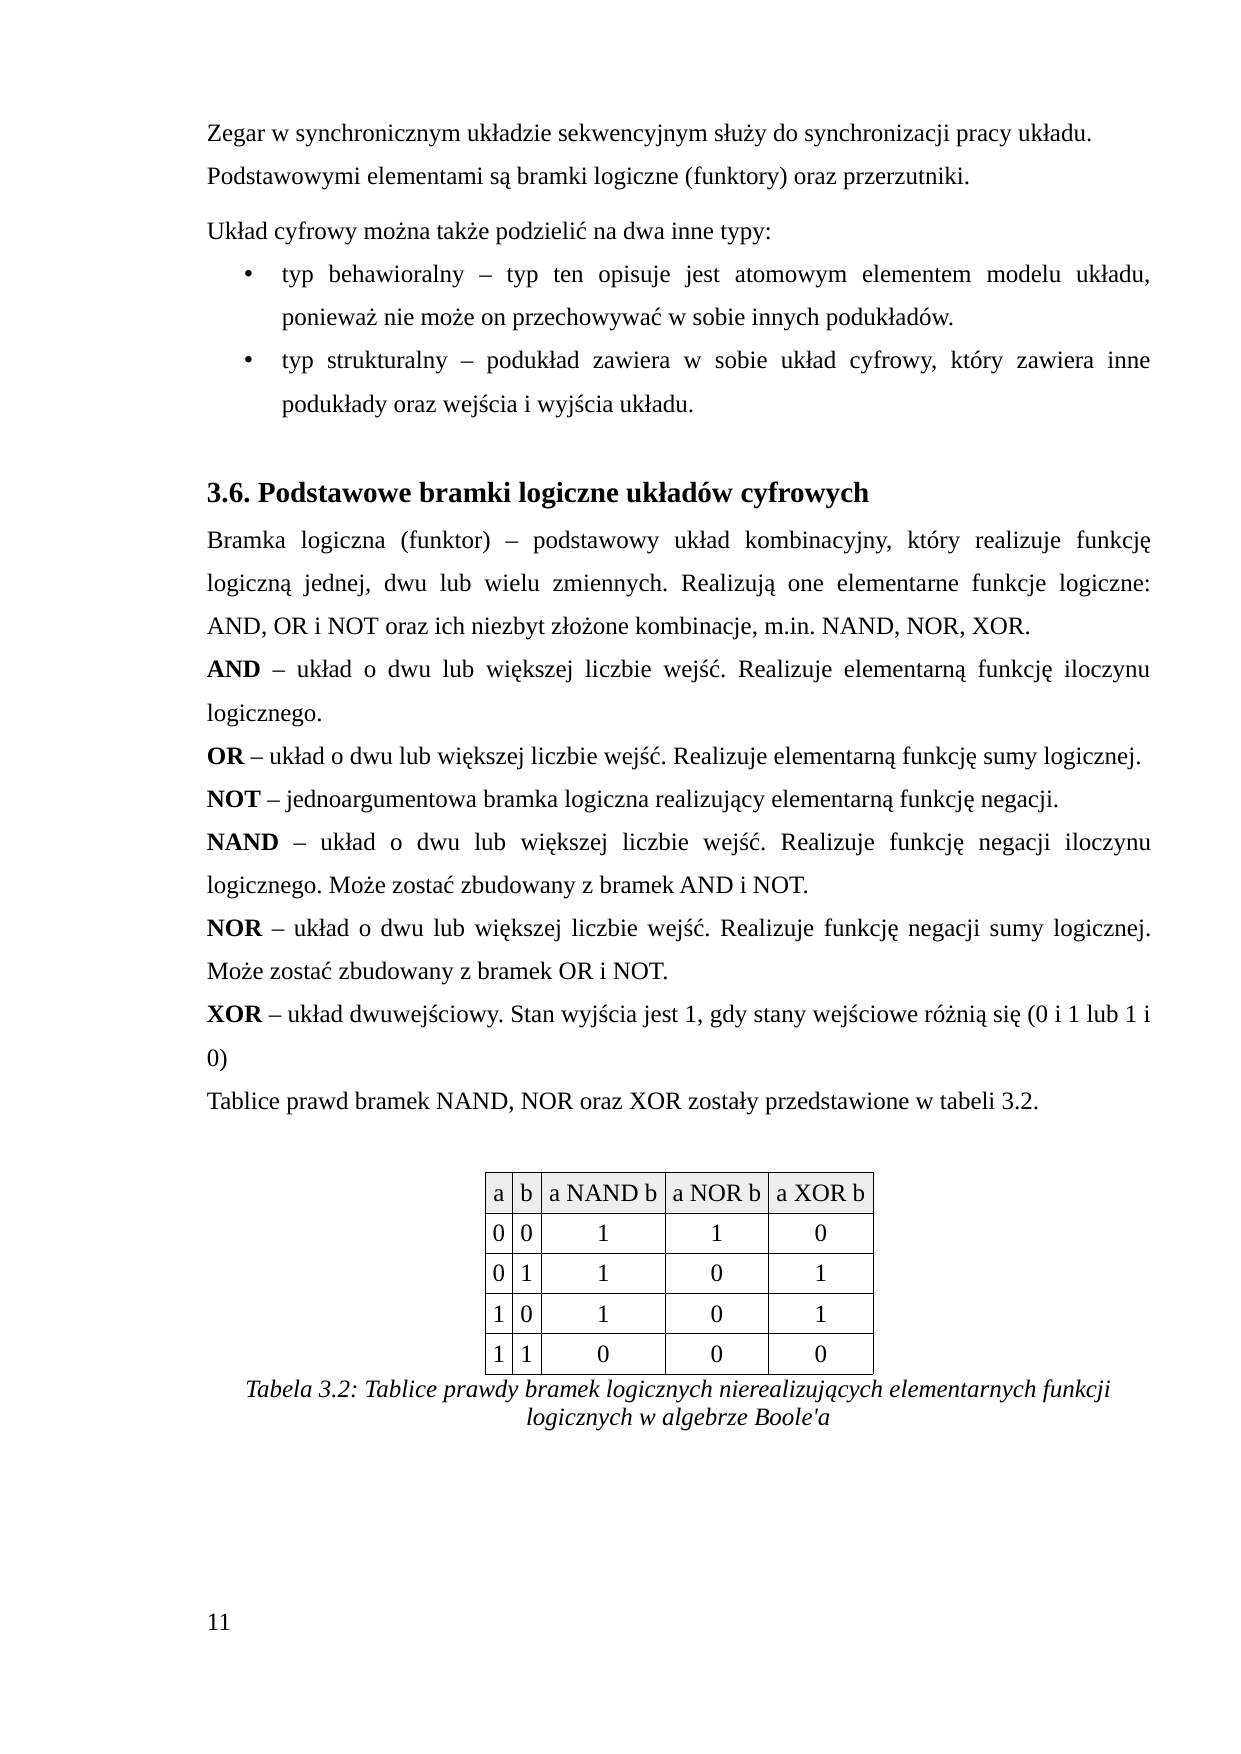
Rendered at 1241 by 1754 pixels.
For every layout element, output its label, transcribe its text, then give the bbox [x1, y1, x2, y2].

text NOT – jednoargumentowa bramka logiczna realizujący elementarną funkcję negacji. [207, 784, 1152, 813]
table_cell 1 [769, 1294, 873, 1333]
text NOR – układ o dwu lub większej liczbie wejść. Realizuje funkcję negacji sumy logicznej. Może zostać zbudowany z bramek OR i NOT. [207, 913, 1152, 985]
table_cell 1 [486, 1334, 512, 1374]
table_header a NOR b [666, 1173, 768, 1212]
table_cell 0 [666, 1294, 768, 1333]
table_cell 0 [513, 1214, 541, 1253]
text Tablice prawd bramek NAND, NOR oraz XOR zostały przedstawione w tabeli 3.2. [207, 1086, 1152, 1114]
table_header b [513, 1173, 541, 1212]
text Zegar w synchronicznym układzie sekwencyjnym służy do synchronizacji pracy układu. [207, 118, 1152, 147]
text Tabela 3.2: Tablice prawdy bramek logicznych nierealizujących elementarnych funkcji logicznych w algebrze Boole'a [207, 1374, 1152, 1431]
table_cell 1 [769, 1254, 873, 1293]
table_cell 0 [513, 1294, 541, 1333]
table_cell 1 [486, 1294, 512, 1333]
text Bramka logiczna (funktor) – podstawowy układ kombinacyjny, który realizuje funkcję logiczną jednej, dwu lub wielu zmiennych. Realizują one elementarne funkcje logiczne: AND, OR i NOT oraz ich niezbyt złożone kombinacje, m.in. NAND, NOR, XOR. [207, 525, 1152, 640]
table_cell 0 [486, 1214, 512, 1253]
text XOR – układ dwuwejściowy. Stan wyjścia jest 1, gdy stany wejściowe różnią się (0 i 1 lub 1 i 0) [207, 999, 1152, 1071]
table_cell 1 [542, 1214, 665, 1253]
text OR – układ o dwu lub większej liczbie wejść. Realizuje elementarną funkcję sumy logicznej. [207, 741, 1152, 769]
table_cell 0 [769, 1214, 873, 1253]
text 3.6. Podstawowe bramki logiczne układów cyfrowych [207, 475, 1152, 508]
table_header a [486, 1173, 512, 1212]
text Podstawowymi elementami są bramki logiczne (funktory) oraz przerzutniki. [207, 161, 1152, 190]
table_cell 1 [513, 1334, 541, 1374]
table_header a XOR b [769, 1173, 873, 1212]
table_cell 0 [486, 1254, 512, 1293]
table_cell 1 [542, 1294, 665, 1333]
table_cell 0 [542, 1334, 665, 1374]
table_header a NAND b [542, 1173, 665, 1212]
table_cell 1 [542, 1254, 665, 1293]
list typ strukturalny – podukład zawiera w sobie układ cyfrowy, który zawiera inne podukłady oraz wejścia i wyjścia układu. [244, 346, 1152, 417]
list typ behawioralny – typ ten opisuje jest atomowym elementem modelu układu, ponieważ nie może on przechowywać w sobie innych podukładów. [244, 259, 1152, 331]
table_cell 0 [769, 1334, 873, 1374]
table_cell 0 [666, 1334, 768, 1374]
text AND – układ o dwu lub większej liczbie wejść. Realizuje elementarną funkcję iloczynu logicznego. [207, 654, 1152, 726]
text Układ cyfrowy można także podzielić na dwa inne typy: [207, 216, 1152, 245]
table_cell 1 [666, 1214, 768, 1253]
text NAND – układ o dwu lub większej liczbie wejść. Realizuje funkcję negacji iloczynu logicznego. Może zostać zbudowany z bramek AND i NOT. [207, 827, 1152, 899]
table_cell 1 [513, 1254, 541, 1293]
table_cell 0 [666, 1254, 768, 1293]
